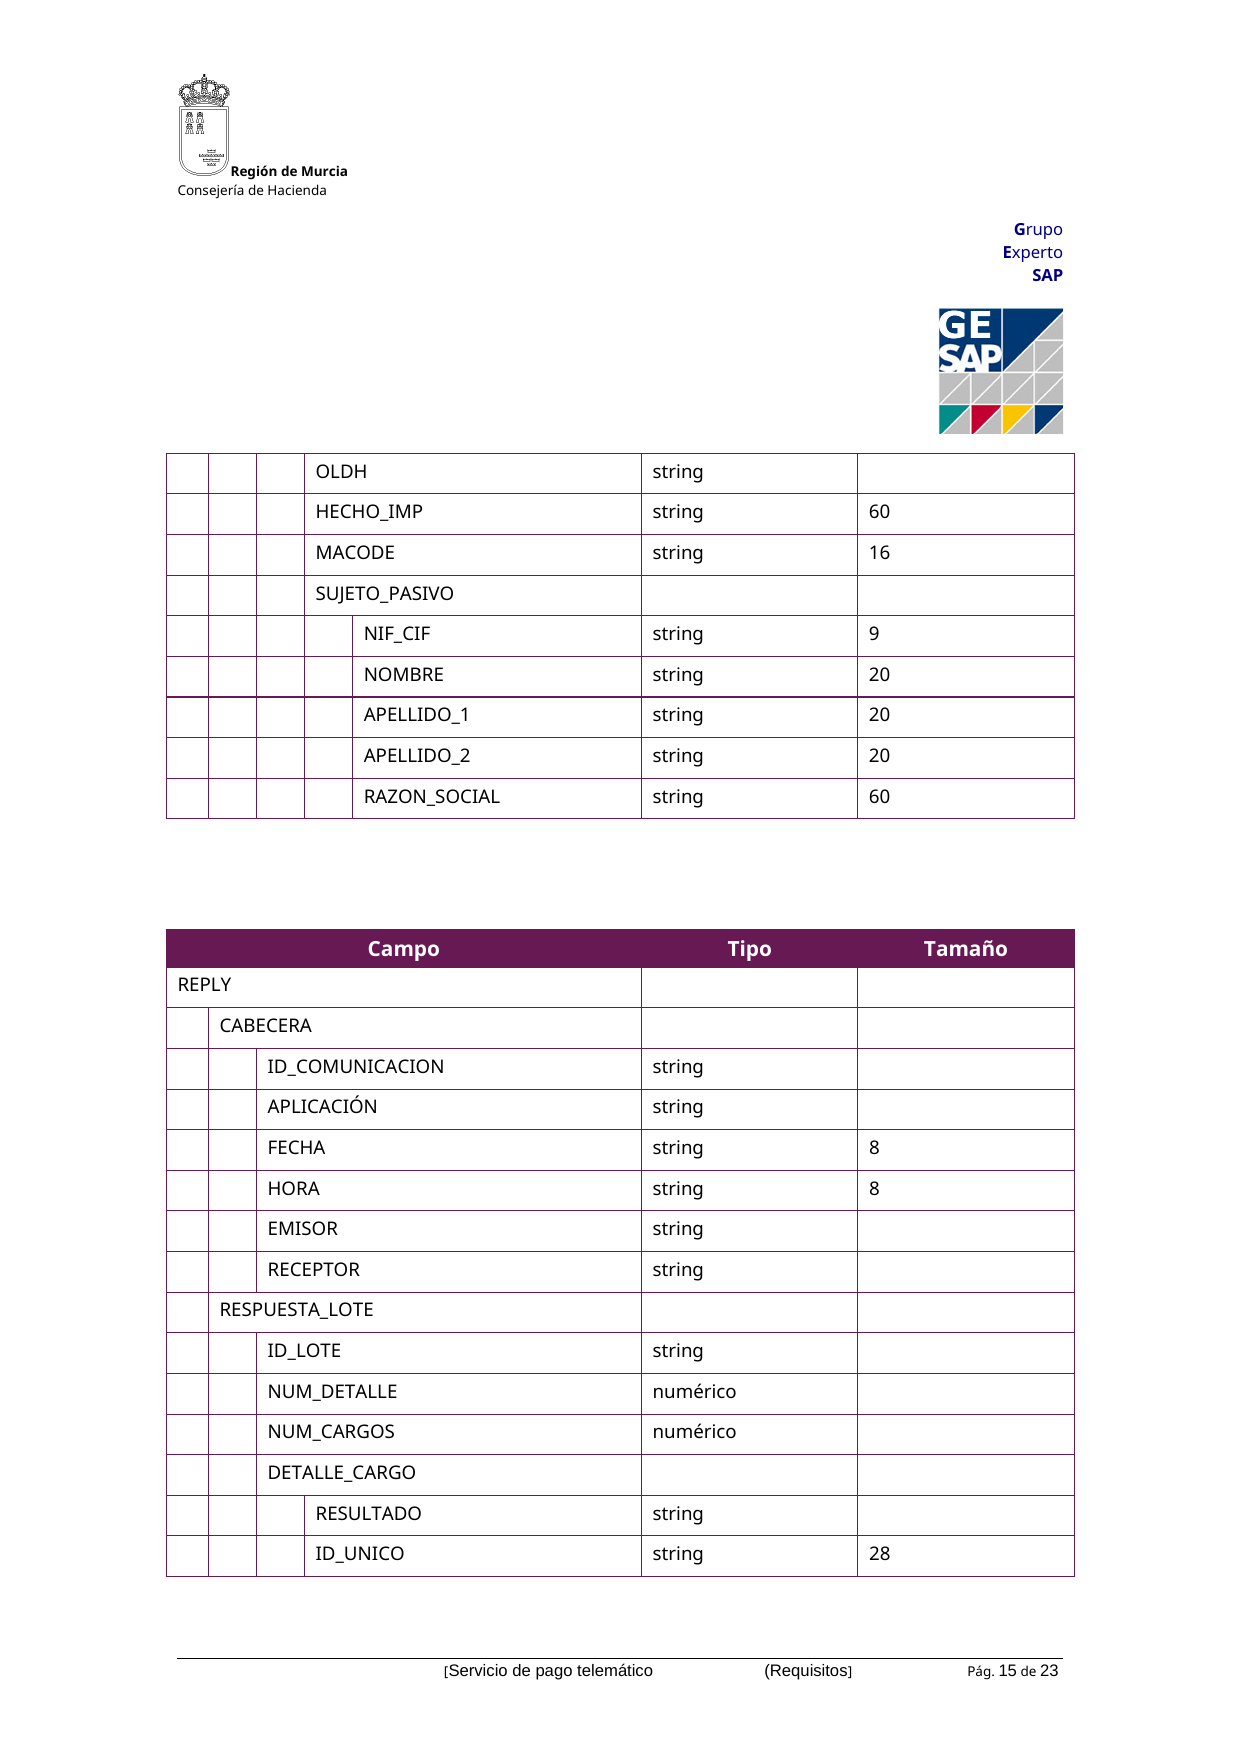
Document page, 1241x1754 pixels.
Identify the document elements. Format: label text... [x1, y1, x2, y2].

table_cell [858, 576, 1074, 615]
table_cell RAZON_SOCIAL [353, 779, 641, 818]
table_cell [167, 576, 208, 615]
table_cell [257, 616, 304, 656]
table_cell [167, 1536, 208, 1576]
table_cell [209, 779, 256, 818]
table_cell DETALLE_CARGO [257, 1455, 641, 1495]
table_cell string [642, 1211, 857, 1251]
table_cell [209, 1049, 256, 1088]
table_cell string [642, 1333, 857, 1373]
table_cell [257, 1496, 304, 1535]
table_cell 20 [858, 698, 1074, 737]
table_cell FECHA [257, 1130, 641, 1170]
table_cell [858, 1252, 1074, 1292]
table_cell 20 [858, 657, 1074, 696]
table_cell [209, 1415, 256, 1454]
table_cell [858, 1211, 1074, 1251]
table_cell [858, 1455, 1074, 1495]
table_cell [209, 535, 256, 574]
table_cell [858, 1333, 1074, 1373]
table_cell [167, 1049, 208, 1088]
table_cell [642, 1293, 857, 1332]
table_cell [209, 616, 256, 656]
table_cell string [642, 1536, 857, 1576]
table_cell string [642, 698, 857, 737]
table_cell HECHO_IMP [305, 494, 641, 534]
table_cell numérico [642, 1415, 857, 1454]
table_cell [257, 576, 304, 615]
table_cell NOMBRE [353, 657, 641, 696]
table_cell string [642, 1130, 857, 1170]
table_cell [167, 1496, 208, 1535]
picture [177, 73, 231, 177]
table_cell string [642, 535, 857, 574]
table_cell [305, 657, 352, 696]
table_cell [209, 1496, 256, 1535]
table_cell [209, 738, 256, 778]
table_cell [642, 968, 857, 1007]
table_cell EMISOR [257, 1211, 641, 1251]
table_cell [209, 1374, 256, 1413]
table_cell SUJETO_PASIVO [305, 576, 641, 615]
table_cell ID_COMUNICACION [257, 1049, 641, 1088]
table_cell [167, 1008, 208, 1048]
table_cell [209, 576, 256, 615]
table_cell string [642, 1171, 857, 1210]
table_cell numérico [642, 1374, 857, 1413]
table_cell OLDH [305, 454, 641, 493]
table_cell MACODE [305, 535, 641, 574]
table_cell [257, 698, 304, 737]
table_cell [858, 1496, 1074, 1535]
table_cell [167, 1171, 208, 1210]
table_cell [257, 454, 304, 493]
table_cell [858, 968, 1074, 1007]
table_cell [858, 454, 1074, 493]
table_cell [209, 698, 256, 737]
picture [938, 308, 1064, 434]
table_cell [305, 738, 352, 778]
table_cell string [642, 616, 857, 656]
table_cell [167, 1374, 208, 1413]
table_cell [167, 1333, 208, 1373]
table_cell [167, 1130, 208, 1170]
table_cell [209, 1252, 256, 1292]
table_cell [167, 779, 208, 818]
table_cell 16 [858, 535, 1074, 574]
table_cell string [642, 779, 857, 818]
table_cell [858, 1415, 1074, 1454]
table_cell [858, 1090, 1074, 1129]
table_cell string [642, 494, 857, 534]
table_cell CABECERA [209, 1008, 641, 1048]
table_cell NIF_CIF [353, 616, 641, 656]
table_cell 60 [858, 494, 1074, 534]
table_cell [209, 1130, 256, 1170]
table_cell [858, 1008, 1074, 1048]
table_cell NUM_DETALLE [257, 1374, 641, 1413]
table_header Tipo [642, 930, 857, 967]
table_cell [305, 779, 352, 818]
table_cell string [642, 1049, 857, 1088]
table_cell 8 [858, 1130, 1074, 1170]
table_cell [642, 576, 857, 615]
table_cell string [642, 454, 857, 493]
table_cell [167, 657, 208, 696]
table_cell RESPUESTA_LOTE [209, 1293, 641, 1332]
table_cell [167, 1090, 208, 1129]
table_cell [167, 738, 208, 778]
table_header Tamaño [858, 930, 1074, 967]
table_cell [167, 535, 208, 574]
table_cell string [642, 1496, 857, 1535]
table_cell [209, 1211, 256, 1251]
table_cell [858, 1374, 1074, 1413]
table_cell string [642, 738, 857, 778]
table_cell [167, 1455, 208, 1495]
table_cell [257, 657, 304, 696]
table_cell [209, 1333, 256, 1373]
table_cell APLICACIÓN [257, 1090, 641, 1129]
table_cell 28 [858, 1536, 1074, 1576]
table_cell NUM_CARGOS [257, 1415, 641, 1454]
table_cell [305, 698, 352, 737]
table_cell [642, 1008, 857, 1048]
table_cell string [642, 657, 857, 696]
table_cell ID_UNICO [305, 1536, 641, 1576]
table_cell RECEPTOR [257, 1252, 641, 1292]
table_cell ID_LOTE [257, 1333, 641, 1373]
table_cell 8 [858, 1171, 1074, 1210]
table_cell [209, 494, 256, 534]
table_cell [209, 657, 256, 696]
table_cell [209, 1090, 256, 1129]
table_cell APELLIDO_2 [353, 738, 641, 778]
table_cell [858, 1293, 1074, 1332]
table_cell [257, 1536, 304, 1576]
table_cell [167, 1252, 208, 1292]
table_cell [257, 779, 304, 818]
table_cell [257, 738, 304, 778]
table_cell string [642, 1090, 857, 1129]
table_cell [209, 1455, 256, 1495]
table_cell [858, 1049, 1074, 1088]
table_cell 60 [858, 779, 1074, 818]
table_cell APELLIDO_1 [353, 698, 641, 737]
table_cell [642, 1455, 857, 1495]
table_cell [167, 616, 208, 656]
table_cell string [642, 1252, 857, 1292]
table_cell [167, 494, 208, 534]
table_cell [305, 616, 352, 656]
table_cell [167, 1293, 208, 1332]
table_cell REPLY [167, 968, 641, 1007]
table_cell [167, 1211, 208, 1251]
table_cell [167, 1415, 208, 1454]
table_cell [209, 1536, 256, 1576]
table_cell [209, 1171, 256, 1210]
table_cell [167, 698, 208, 737]
table_cell [257, 535, 304, 574]
table_cell [209, 454, 256, 493]
table_cell 20 [858, 738, 1074, 778]
table_header Campo [167, 930, 641, 967]
table_cell RESULTADO [305, 1496, 641, 1535]
table_cell [167, 454, 208, 493]
table_cell [257, 494, 304, 534]
table_cell 9 [858, 616, 1074, 656]
table_cell HORA [257, 1171, 641, 1210]
